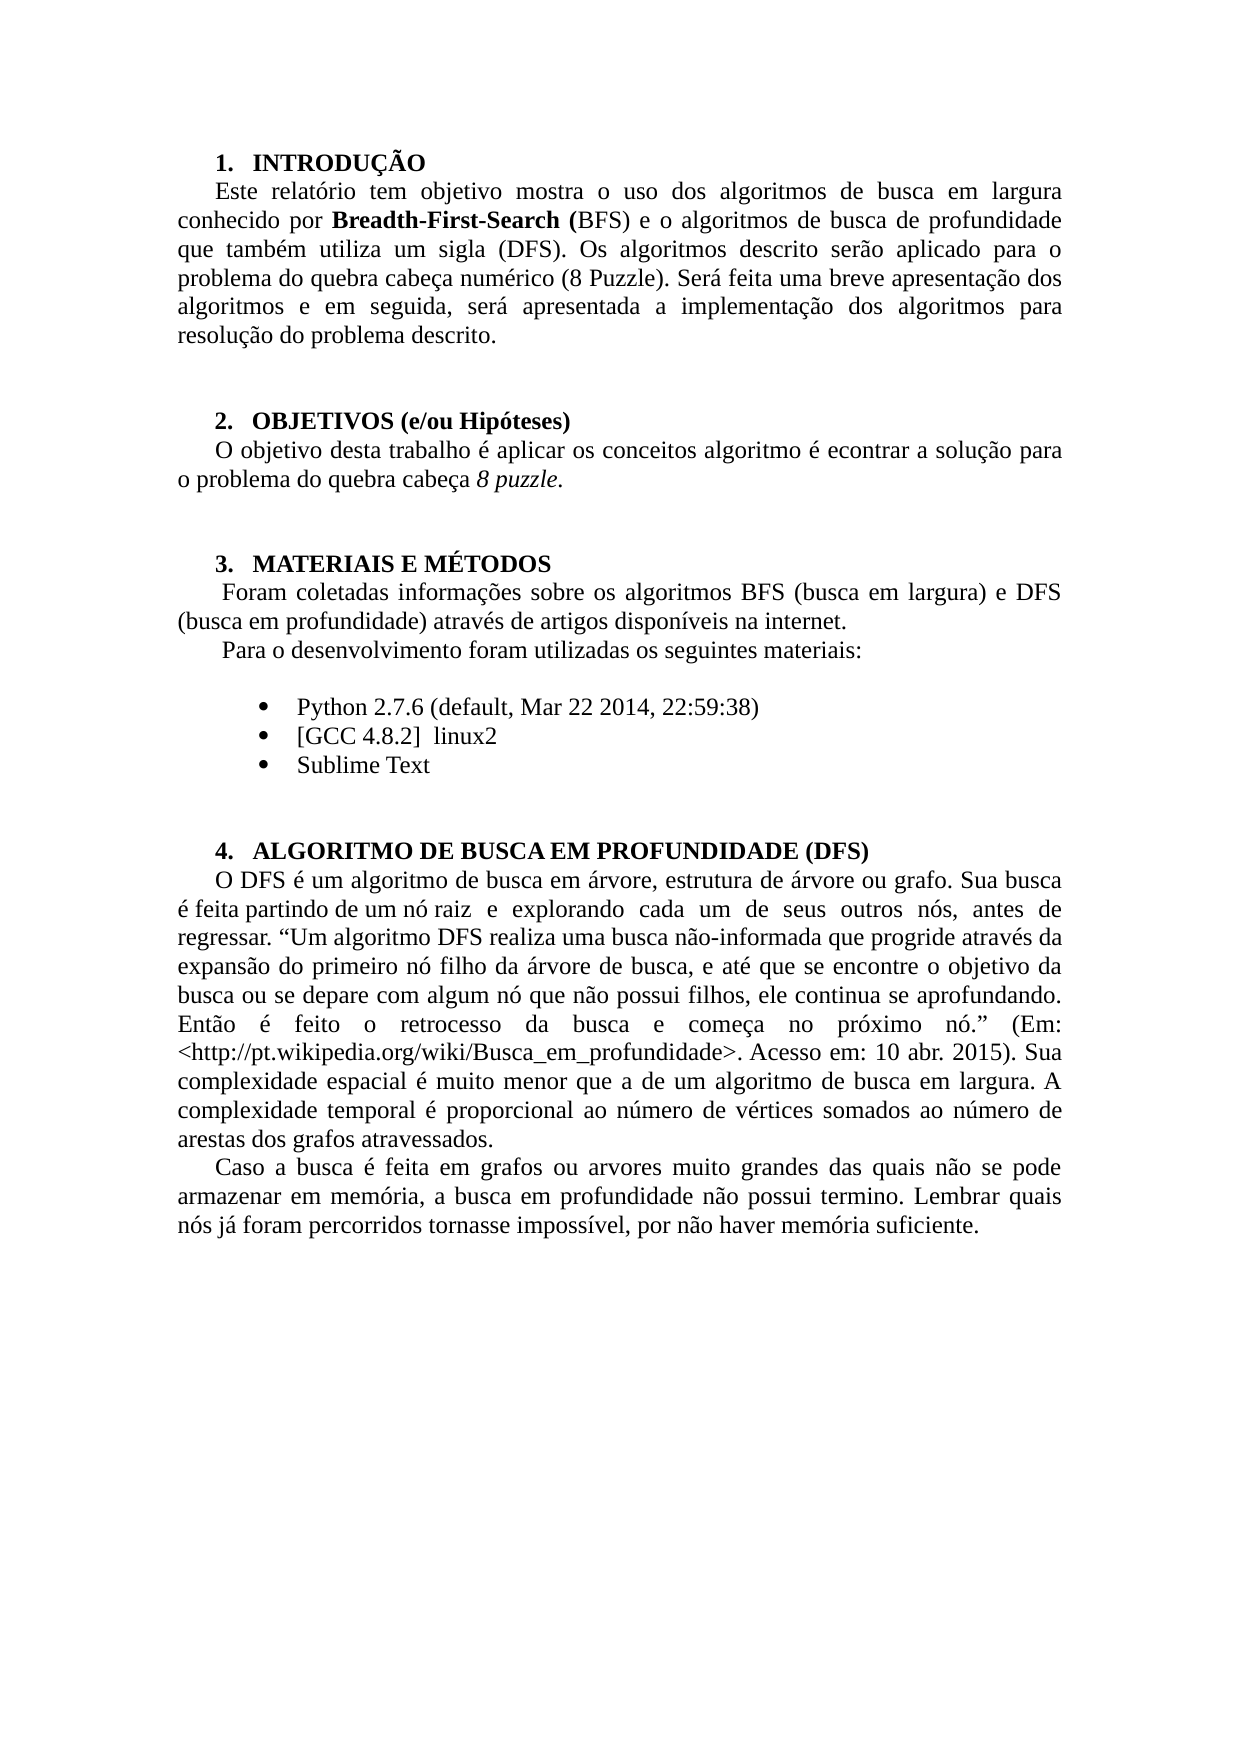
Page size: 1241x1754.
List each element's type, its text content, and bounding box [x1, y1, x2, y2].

list Sublime Text [259, 750, 1063, 779]
list INTRODUÇÃO [215, 148, 1063, 176]
list Python 2.7.6 (default, Mar 22 2014, 22:59:38) [259, 692, 1063, 721]
text O DFS é um algoritmo de busca em árvore, estrutura de árvore ou grafo. Sua busca é feita partindo de um nó raiz e explorando cada um de seus outros nós, antes de regressar. “Um algoritmo DFS realiza uma busca não-informada que progride através da expansão do primeiro nó filho da árvore de busca, e até que se encontre o objetivo da busca ou se depare com algum nó que não possui filhos, ele continua se aprofundando. Então é feito o retrocesso da busca e começa no próximo nó.” (Em: <http://pt.wikipedia.org/wiki/Busca_em_profundidade>. Acesso em: 10 abr. 2015). Sua complexidade espacial é muito menor que a de um algoritmo de busca em largura. A complexidade temporal é proporcional ao número de vértices somados ao número de arestas dos grafos atravessados. [177, 865, 1063, 1152]
list [GCC 4.8.2] linux2 [259, 721, 1063, 750]
text O objetivo desta trabalho é aplicar os conceitos algoritmo é econtrar a solução para o problema do quebra cabeça 8 puzzle. [177, 435, 1063, 493]
list ALGORITMO DE BUSCA EM PROFUNDIDADE (DFS) [215, 836, 1063, 865]
list OBJETIVOS (e/ou Hipóteses) [214, 406, 1063, 435]
list MATERIAIS E MÉTODOS [215, 549, 1063, 577]
text Este relatório tem objetivo mostra o uso dos algoritmos de busca em largura conhecido por Breadth-First-Search (BFS) e o algoritmos de busca de profundidade que também utiliza um sigla (DFS). Os algoritmos descrito serão aplicado para o problema do quebra cabeça numérico (8 Puzzle). Será feita uma breve apresentação dos algoritmos e em seguida, será apresentada a implementação dos algoritmos para resolução do problema descrito. [177, 176, 1063, 349]
text Para o desenvolvimento foram utilizadas os seguintes materiais: [177, 635, 1063, 664]
text Caso a busca é feita em grafos ou arvores muito grandes das quais não se pode armazenar em memória, a busca em profundidade não possui termino. Lembrar quais nós já foram percorridos tornasse impossível, por não haver memória suficiente. [177, 1152, 1063, 1239]
text Foram coletadas informações sobre os algoritmos BFS (busca em largura) e DFS (busca em profundidade) através de artigos disponíveis na internet. [177, 577, 1063, 635]
